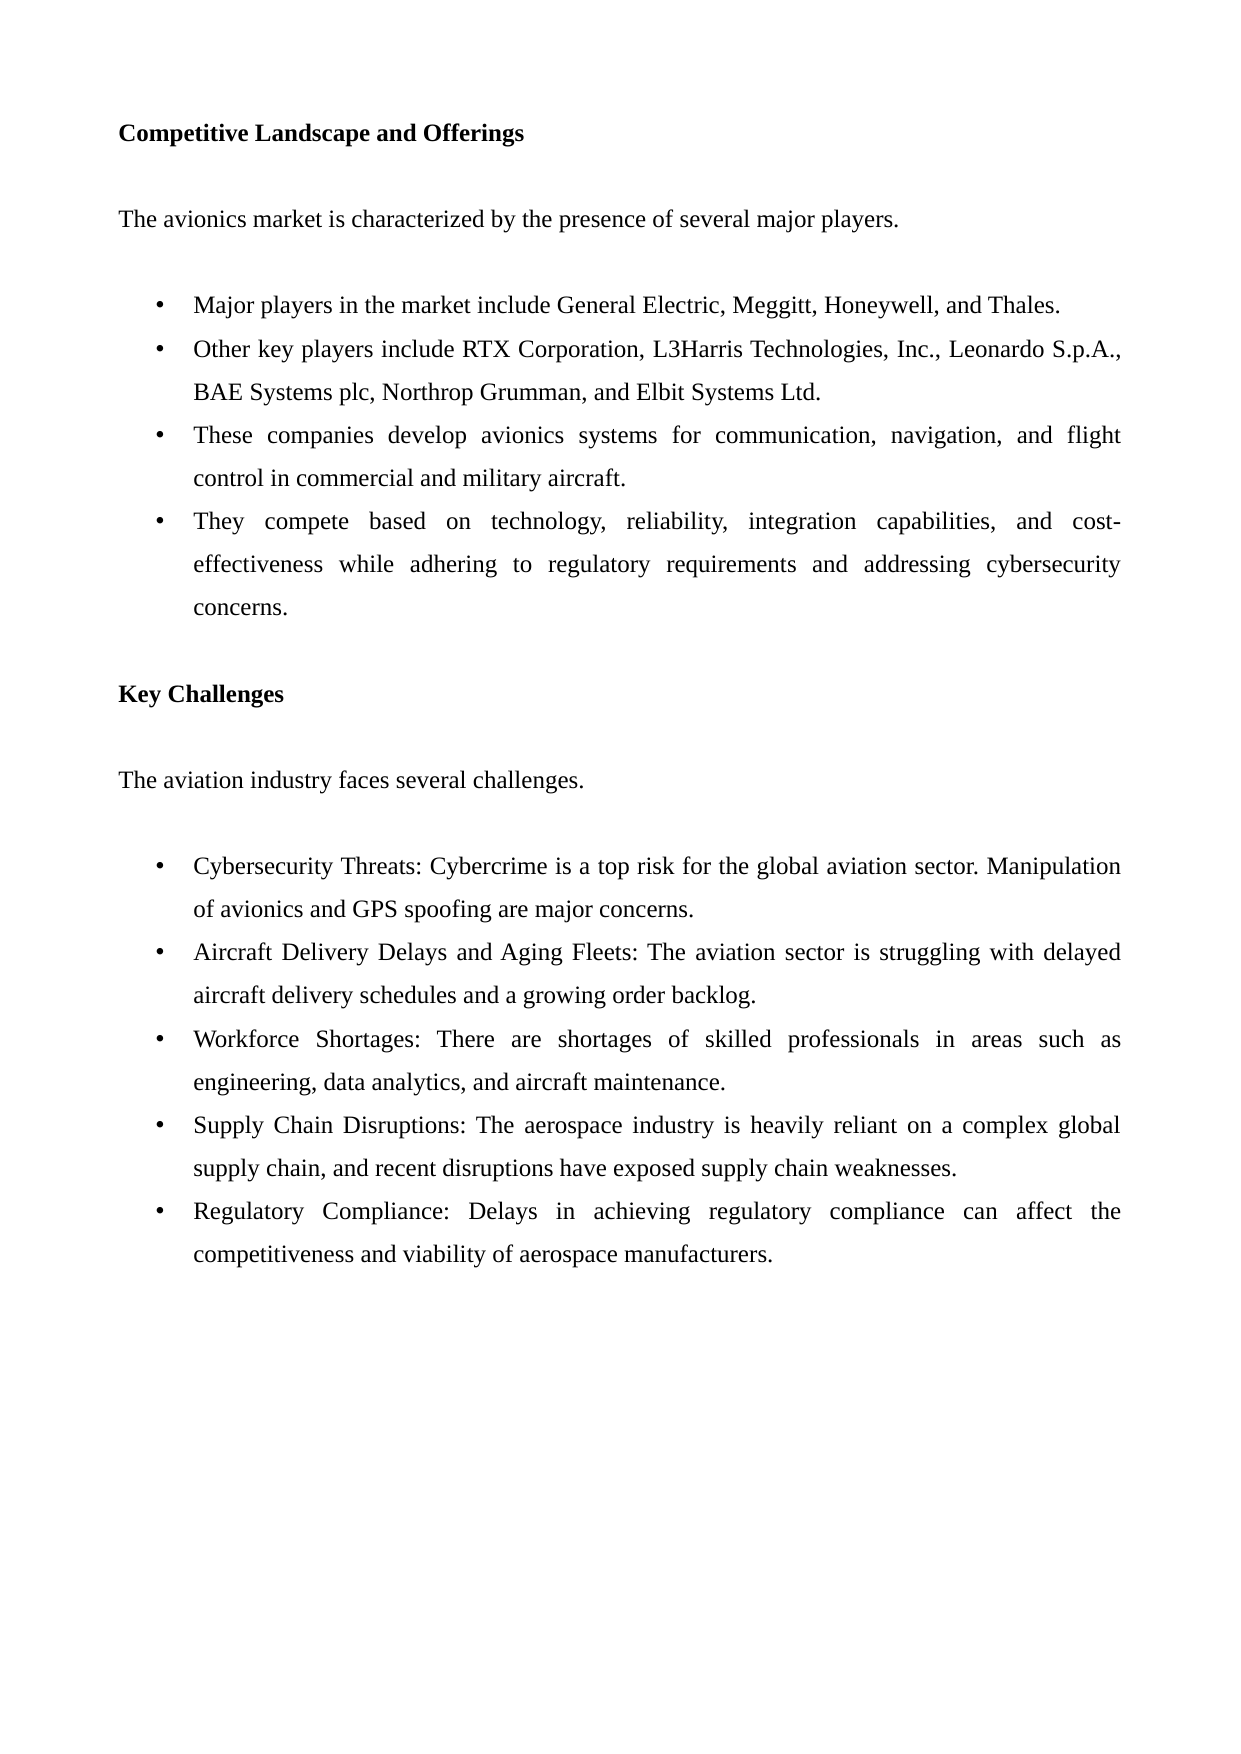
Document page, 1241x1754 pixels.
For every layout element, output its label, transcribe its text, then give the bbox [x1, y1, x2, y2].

list They compete based on technology, reliability, integration capabilities, and cost-effectiveness while adhering to regulatory requirements and addressing cybersecurity concerns. [156, 506, 1122, 621]
text The aviation industry faces several challenges. [118, 765, 1122, 794]
list Major players in the market include General Electric, Meggitt, Honeywell, and Thales. [156, 291, 1122, 319]
list These companies develop avionics systems for communication, navigation, and flight control in commercial and military aircraft. [156, 420, 1122, 492]
text The avionics market is characterized by the presence of several major players. [118, 204, 1122, 233]
list Supply Chain Disruptions: The aerospace industry is heavily reliant on a complex global supply chain, and recent disruptions have exposed supply chain weaknesses. [156, 1110, 1122, 1182]
list Other key players include RTX Corporation, L3Harris Technologies, Inc., Leonardo S.p.A., BAE Systems plc, Northrop Grumman, and Elbit Systems Ltd. [156, 334, 1122, 406]
list Regulatory Compliance: Delays in achieving regulatory compliance can affect the competitiveness and viability of aerospace manufacturers. [156, 1196, 1122, 1268]
list Cybersecurity Threats: Cybercrime is a top risk for the global aviation sector. Manipulation of avionics and GPS spoofing are major concerns. [156, 851, 1122, 923]
list Aircraft Delivery Delays and Aging Fleets: The aviation sector is struggling with delayed aircraft delivery schedules and a growing order backlog. [156, 937, 1122, 1009]
text Competitive Landscape and Offerings [118, 118, 1122, 147]
list Workforce Shortages: There are shortages of skilled professionals in areas such as engineering, data analytics, and aircraft maintenance. [156, 1024, 1122, 1096]
text Key Challenges [118, 679, 1122, 707]
